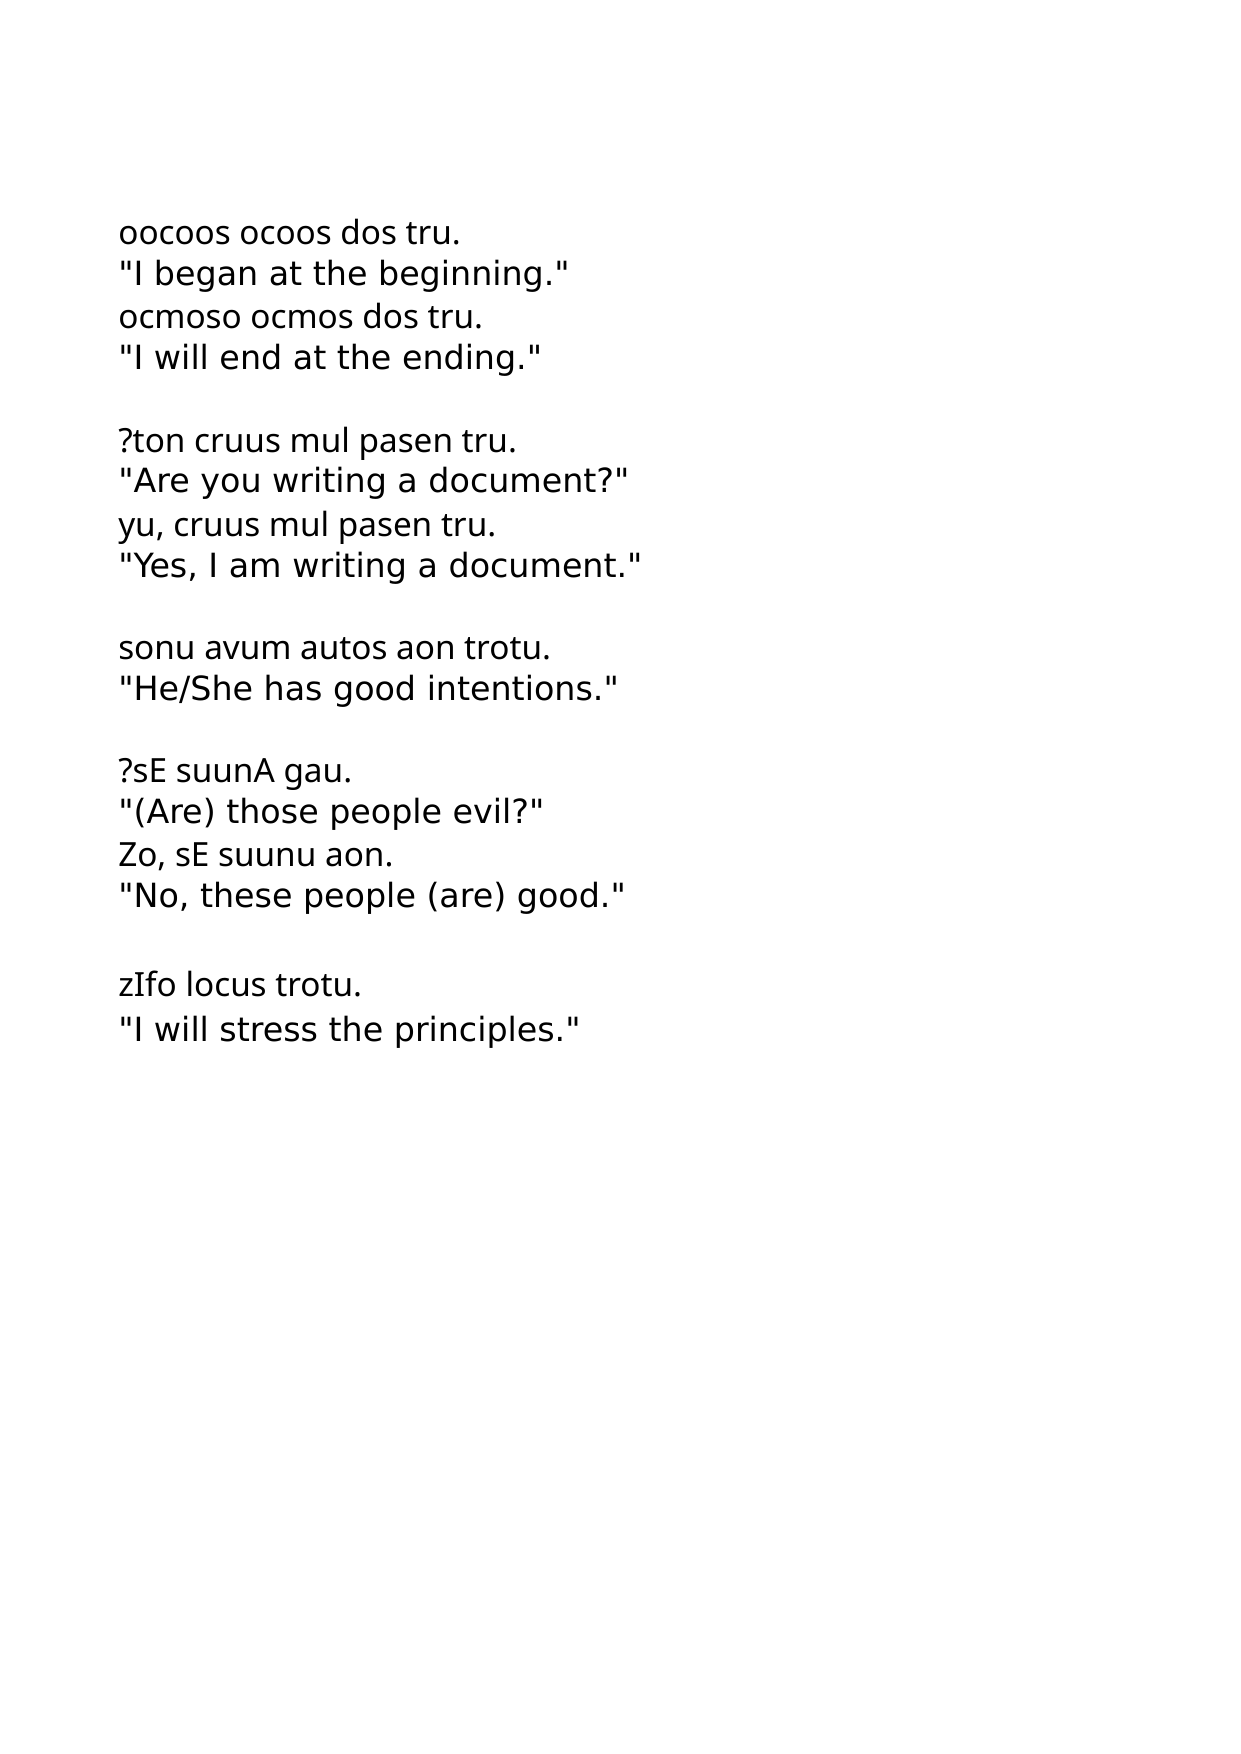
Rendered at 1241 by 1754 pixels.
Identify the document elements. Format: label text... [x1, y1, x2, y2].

text yu, cruus mul pasen tru. [118, 501, 1122, 546]
text zIfo locus trotu. [118, 961, 1122, 1006]
text "Yes, I am writing a document." [118, 546, 1122, 585]
text oocoos ocoos dos tru. [118, 209, 1122, 254]
text "I will end at the ending." [118, 339, 1122, 377]
text ?ton cruus mul pasen tru. [118, 416, 1122, 462]
text sonu avum autos aon trotu. [118, 624, 1122, 669]
text "He/She has good intentions." [118, 669, 1122, 708]
text "I will stress the principles." [118, 1006, 1122, 1052]
text ?sE suunA gau. [118, 747, 1122, 792]
text "I began at the beginning." [118, 254, 1122, 293]
text ocmoso ocmos dos tru. [118, 293, 1122, 339]
text "(Are) those people evil?" [118, 792, 1122, 831]
text Zo, sE suunu aon. [118, 831, 1122, 877]
text "No, these people (are) good." [118, 877, 1122, 915]
text "Are you writing a document?" [118, 462, 1122, 501]
